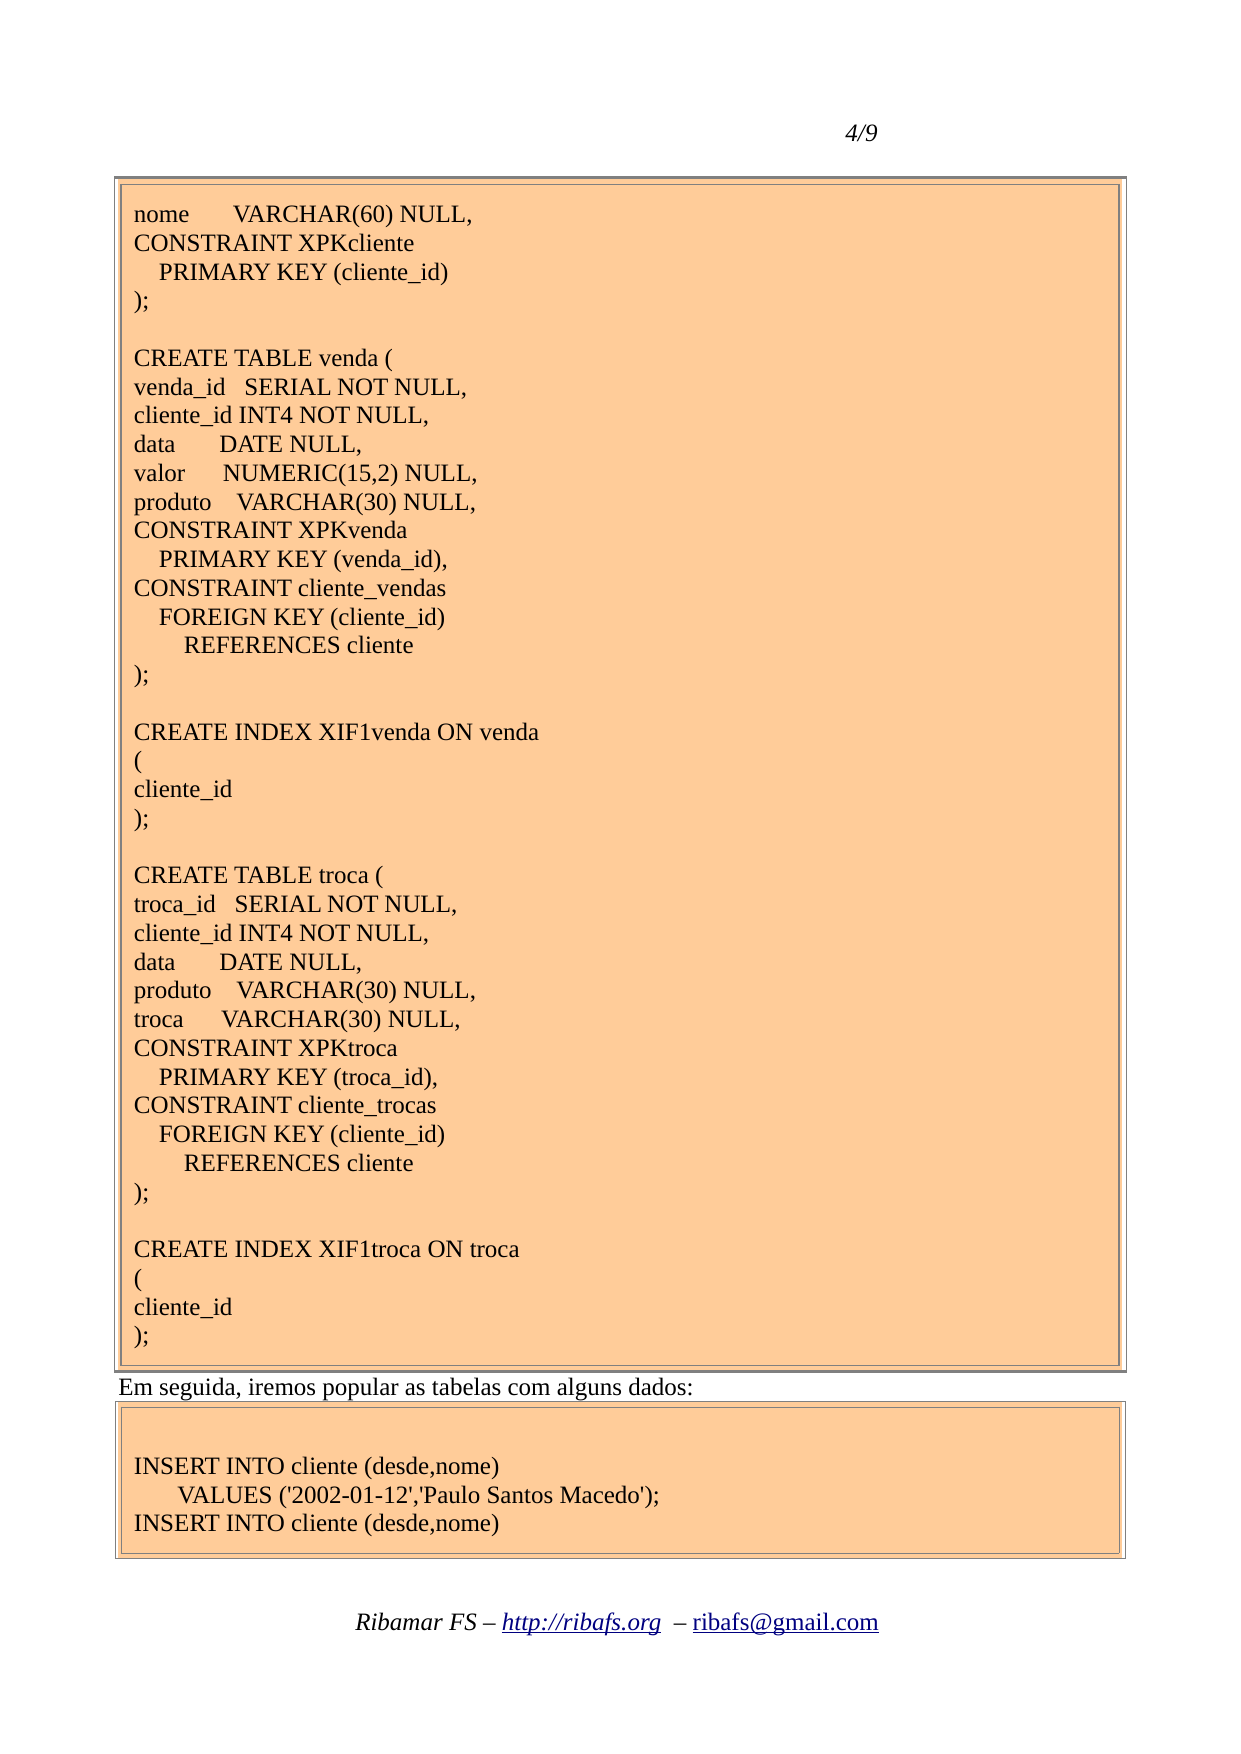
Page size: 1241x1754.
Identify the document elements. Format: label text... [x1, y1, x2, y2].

table_header INSERT INTO cliente (desde,nome) VALUES ('2002-01-12','Paulo Santos Macedo'); INSERT INTO cliente (desde,nome) [118, 1402, 1122, 1553]
table_header nome VARCHAR(60) NULL, CONSTRAINT XPKcliente PRIMARY KEY (cliente_id) ); CREATE TABLE venda ( venda_id SERIAL NOT NULL, cliente_id INT4 NOT NULL, data DATE NULL, valor NUMERIC(15,2) NULL, produto VARCHAR(30) NULL, CONSTRAINT XPKvenda PRIMARY KEY (venda_id), CONSTRAINT cliente_vendas FOREIGN KEY (cliente_id) REFERENCES cliente ); CREATE INDEX XIF1venda ON venda ( cliente_id ); CREATE TABLE troca ( troca_id SERIAL NOT NULL, cliente_id INT4 NOT NULL, data DATE NULL, produto VARCHAR(30) NULL, troca VARCHAR(30) NULL, CONSTRAINT XPKtroca PRIMARY KEY (troca_id), CONSTRAINT cliente_trocas FOREIGN KEY (cliente_id) REFERENCES cliente ); CREATE INDEX XIF1troca ON troca ( cliente_id ); [118, 179, 1122, 1365]
text Em seguida, iremos popular as tabelas com alguns dados: [118, 1373, 1122, 1401]
